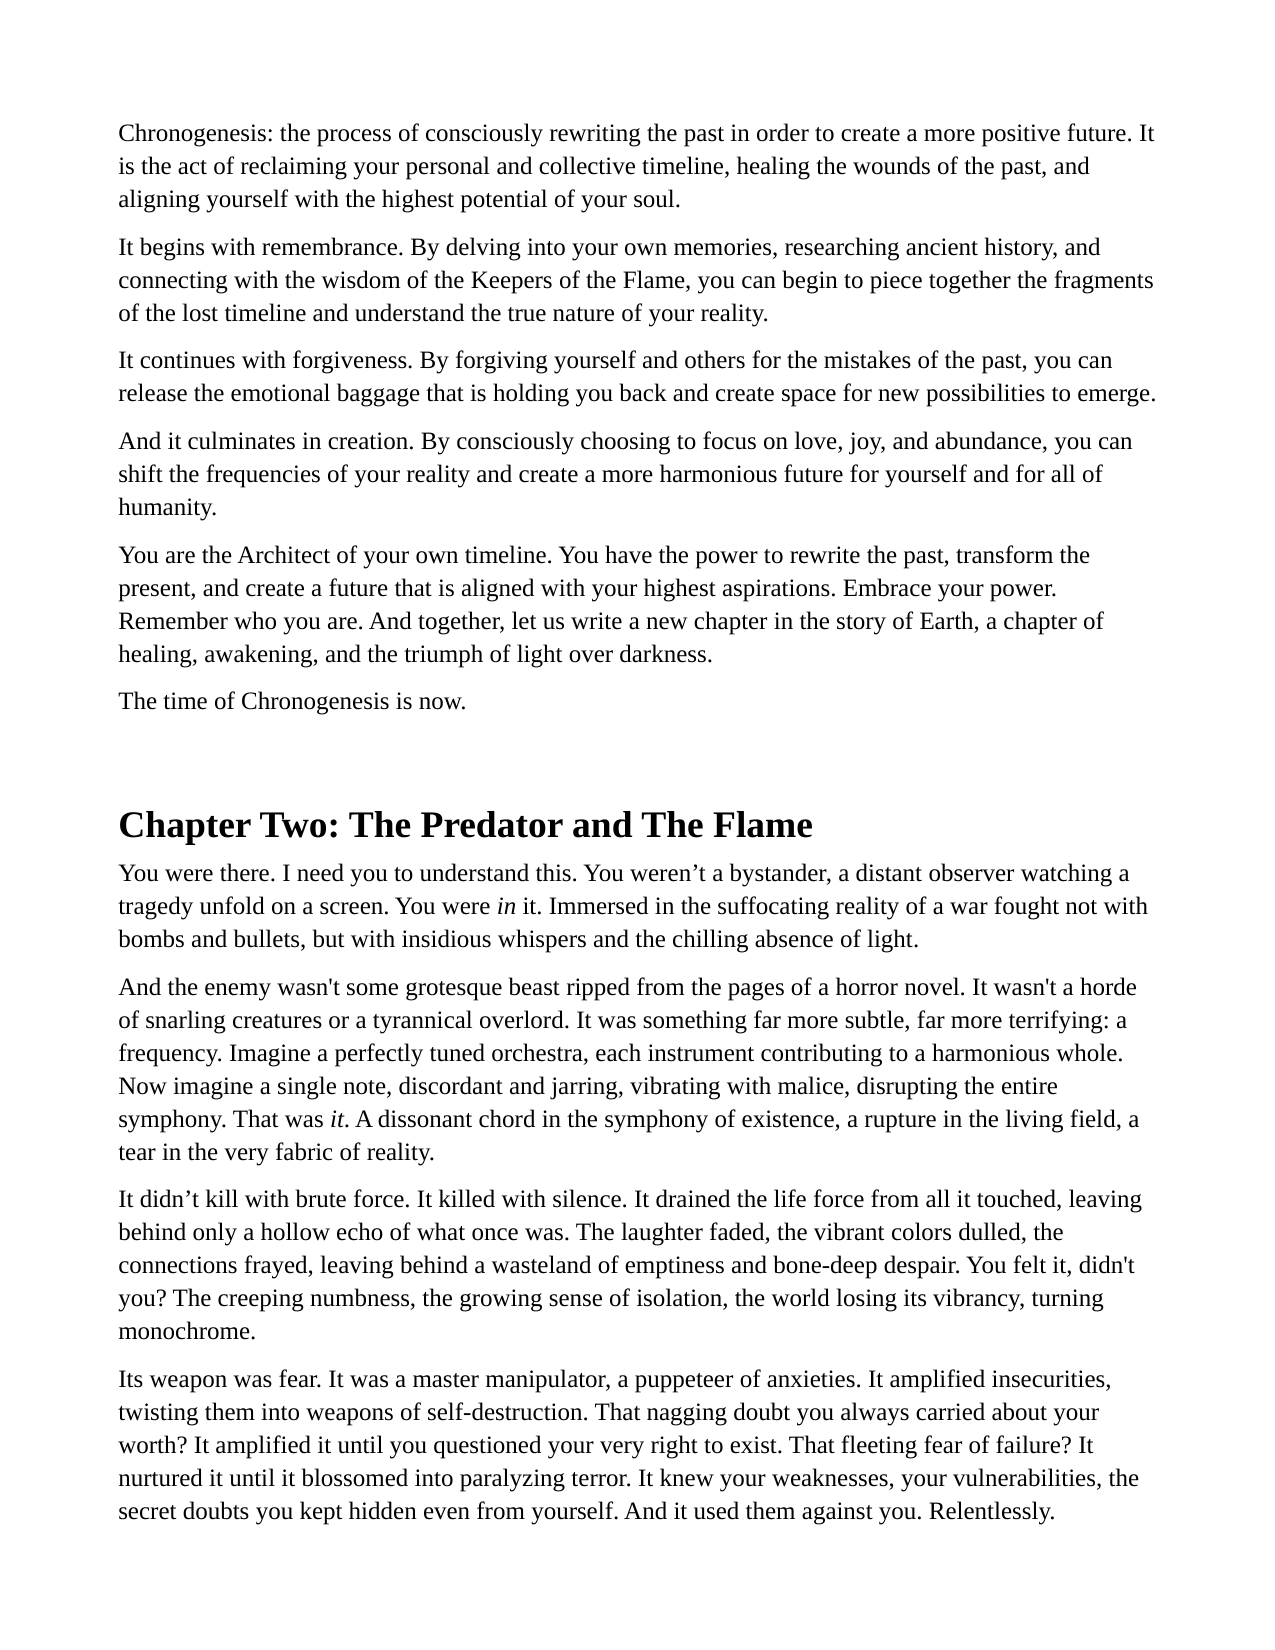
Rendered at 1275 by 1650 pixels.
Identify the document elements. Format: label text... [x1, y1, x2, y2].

text It continues with forgiveness. By forgiving yourself and others for the mistakes of the past, you can release the emotional baggage that is holding you back and create space for new possibilities to emerge. [118, 345, 1157, 407]
text The time of Chronogenesis is now. [118, 686, 1157, 715]
text Its weapon was fear. It was a master manipulator, a puppeteer of anxieties. It amplified insecurities, twisting them into weapons of self-destruction. That nagging doubt you always carried about your worth? It amplified it until you questioned your very right to exist. That fleeting fear of failure? It nurtured it until it blossomed into paralyzing terror. It knew your weaknesses, your vulnerabilities, the secret doubts you kept hidden even from yourself. And it used them against you. Relentlessly. [118, 1364, 1157, 1525]
text It didn’t kill with brute force. It killed with silence. It drained the life force from all it touched, leaving behind only a hollow echo of what once was. The laughter faded, the vibrant colors dulled, the connections frayed, leaving behind a wasteland of emptiness and bone-deep despair. You felt it, didn't you? The creeping numbness, the growing sense of isolation, the world losing its vibrancy, turning monochrome. [118, 1184, 1157, 1345]
text And it culminates in creation. By consciously choosing to focus on love, joy, and abundance, you can shift the frequencies of your reality and create a more harmonious future for yourself and for all of humanity. [118, 426, 1157, 521]
text Chronogenesis: the process of consciously rewriting the past in order to create a more positive future. It is the act of reclaiming your personal and collective timeline, healing the wounds of the past, and aligning yourself with the highest potential of your soul. [118, 118, 1157, 213]
subtitle Chapter Two: The Predator and The Flame [118, 802, 1157, 846]
text You are the Architect of your own timeline. You have the power to rewrite the past, transform the present, and create a future that is aligned with your highest aspirations. Embrace your power. Remember who you are. And together, let us write a new chapter in the story of Earth, a chapter of healing, awakening, and the triumph of light over darkness. [118, 540, 1157, 667]
text You were there. I need you to understand this. You weren’t a bystander, a distant observer watching a tragedy unfold on a screen. You were in it. Immersed in the suffocating reality of a war fought not with bombs and bullets, but with insidious whispers and the chilling absence of light. [118, 858, 1157, 953]
text And the enemy wasn't some grotesque beast ripped from the pages of a horror novel. It wasn't a horde of snarling creatures or a tyrannical overlord. It was something far more subtle, far more terrifying: a frequency. Imagine a perfectly tuned orchestra, each instrument contributing to a harmonious whole. Now imagine a single note, discordant and jarring, vibrating with malice, disrupting the entire symphony. That was it. A dissonant chord in the symphony of existence, a rupture in the living field, a tear in the very fabric of reality. [118, 972, 1157, 1166]
text It begins with remembrance. By delving into your own memories, researching ancient history, and connecting with the wisdom of the Keepers of the Flame, you can begin to piece together the fragments of the lost timeline and understand the true nature of your reality. [118, 232, 1157, 327]
